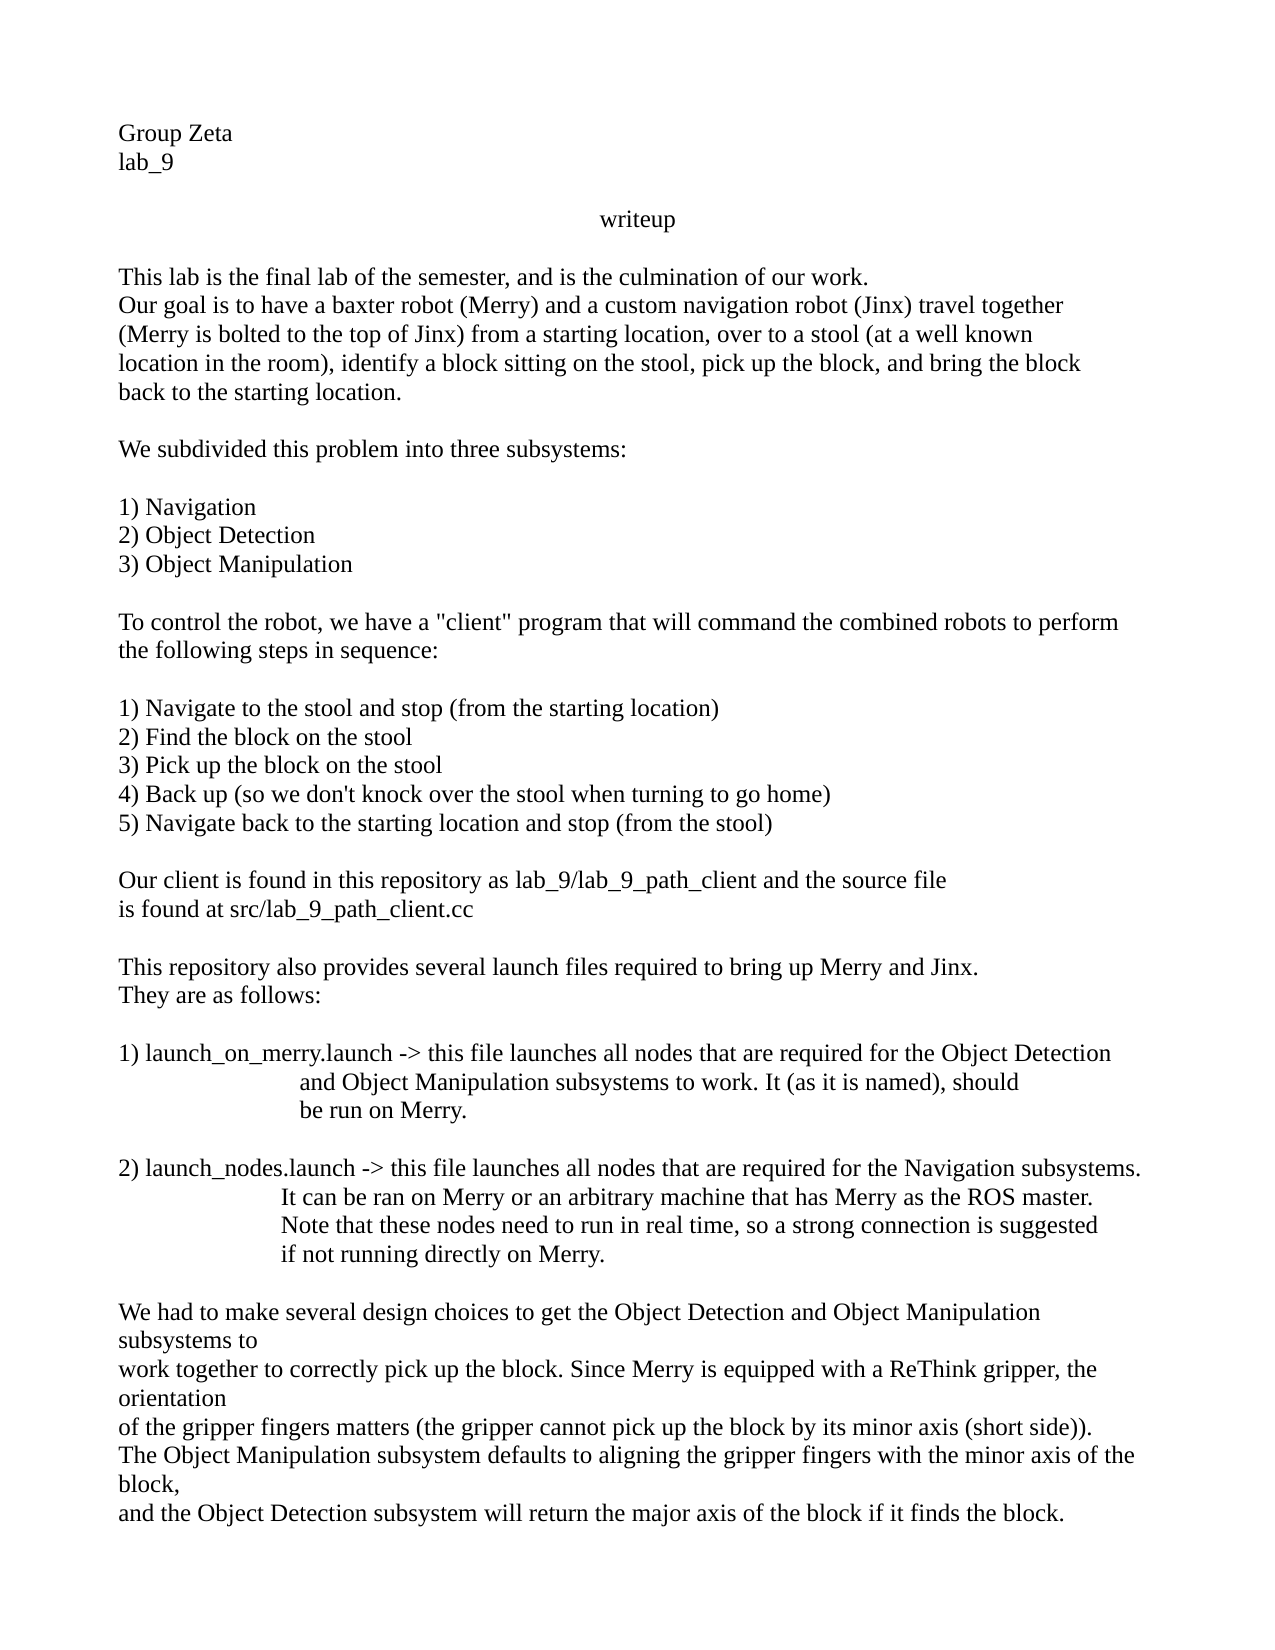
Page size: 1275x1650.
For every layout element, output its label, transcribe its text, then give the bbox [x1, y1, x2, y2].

text 1) launch_on_merry.launch -> this file launches all nodes that are required for the Object Detection [118, 1038, 1157, 1067]
text Note that these nodes need to run in real time, so a strong connection is suggested [118, 1211, 1157, 1239]
text We had to make several design choices to get the Object Detection and Object Manipulation subsystems to [118, 1297, 1157, 1354]
text and the Object Detection subsystem will return the major axis of the block if it finds the block. [118, 1498, 1157, 1527]
text It can be ran on Merry or an arbitrary machine that has Merry as the ROS master. [118, 1182, 1157, 1211]
text writeup [118, 204, 1157, 233]
text the following steps in sequence: [118, 636, 1157, 664]
text 1) Navigate to the stool and stop (from the starting location) [118, 693, 1157, 722]
text Group Zeta [118, 118, 1157, 147]
text back to the starting location. [118, 377, 1157, 406]
text work together to correctly pick up the block. Since Merry is equipped with a ReThink gripper, the orientation [118, 1354, 1157, 1412]
text 3) Object Manipulation [118, 549, 1157, 578]
text 1) Navigation [118, 492, 1157, 521]
text 2) Find the block on the stool [118, 722, 1157, 751]
text This repository also provides several launch files required to bring up Merry and Jinx. [118, 952, 1157, 981]
text location in the room), identify a block sitting on the stool, pick up the block, and bring the block [118, 348, 1157, 377]
text is found at src/lab_9_path_client.cc [118, 894, 1157, 923]
text 2) Object Detection [118, 521, 1157, 549]
text (Merry is bolted to the top of Jinx) from a starting location, over to a stool (at a well known [118, 319, 1157, 348]
text 2) launch_nodes.launch -> this file launches all nodes that are required for the Navigation subsystems. [118, 1153, 1157, 1182]
text We subdivided this problem into three subsystems: [118, 434, 1157, 463]
text The Object Manipulation subsystem defaults to aligning the gripper fingers with the minor axis of the block, [118, 1441, 1157, 1498]
text and Object Manipulation subsystems to work. It (as it is named), should [118, 1067, 1157, 1096]
text be run on Merry. [118, 1096, 1157, 1124]
text To control the robot, we have a "client" program that will command the combined robots to perform [118, 607, 1157, 636]
text 5) Navigate back to the starting location and stop (from the stool) [118, 808, 1157, 837]
text lab_9 [118, 147, 1157, 176]
text if not running directly on Merry. [118, 1239, 1157, 1268]
text They are as follows: [118, 981, 1157, 1009]
text of the gripper fingers matters (the gripper cannot pick up the block by its minor axis (short side)). [118, 1412, 1157, 1441]
text Our goal is to have a baxter robot (Merry) and a custom navigation robot (Jinx) travel together [118, 291, 1157, 319]
text Our client is found in this repository as lab_9/lab_9_path_client and the source file [118, 866, 1157, 894]
text This lab is the final lab of the semester, and is the culmination of our work. [118, 262, 1157, 291]
text 3) Pick up the block on the stool [118, 751, 1157, 779]
text 4) Back up (so we don't knock over the stool when turning to go home) [118, 779, 1157, 808]
